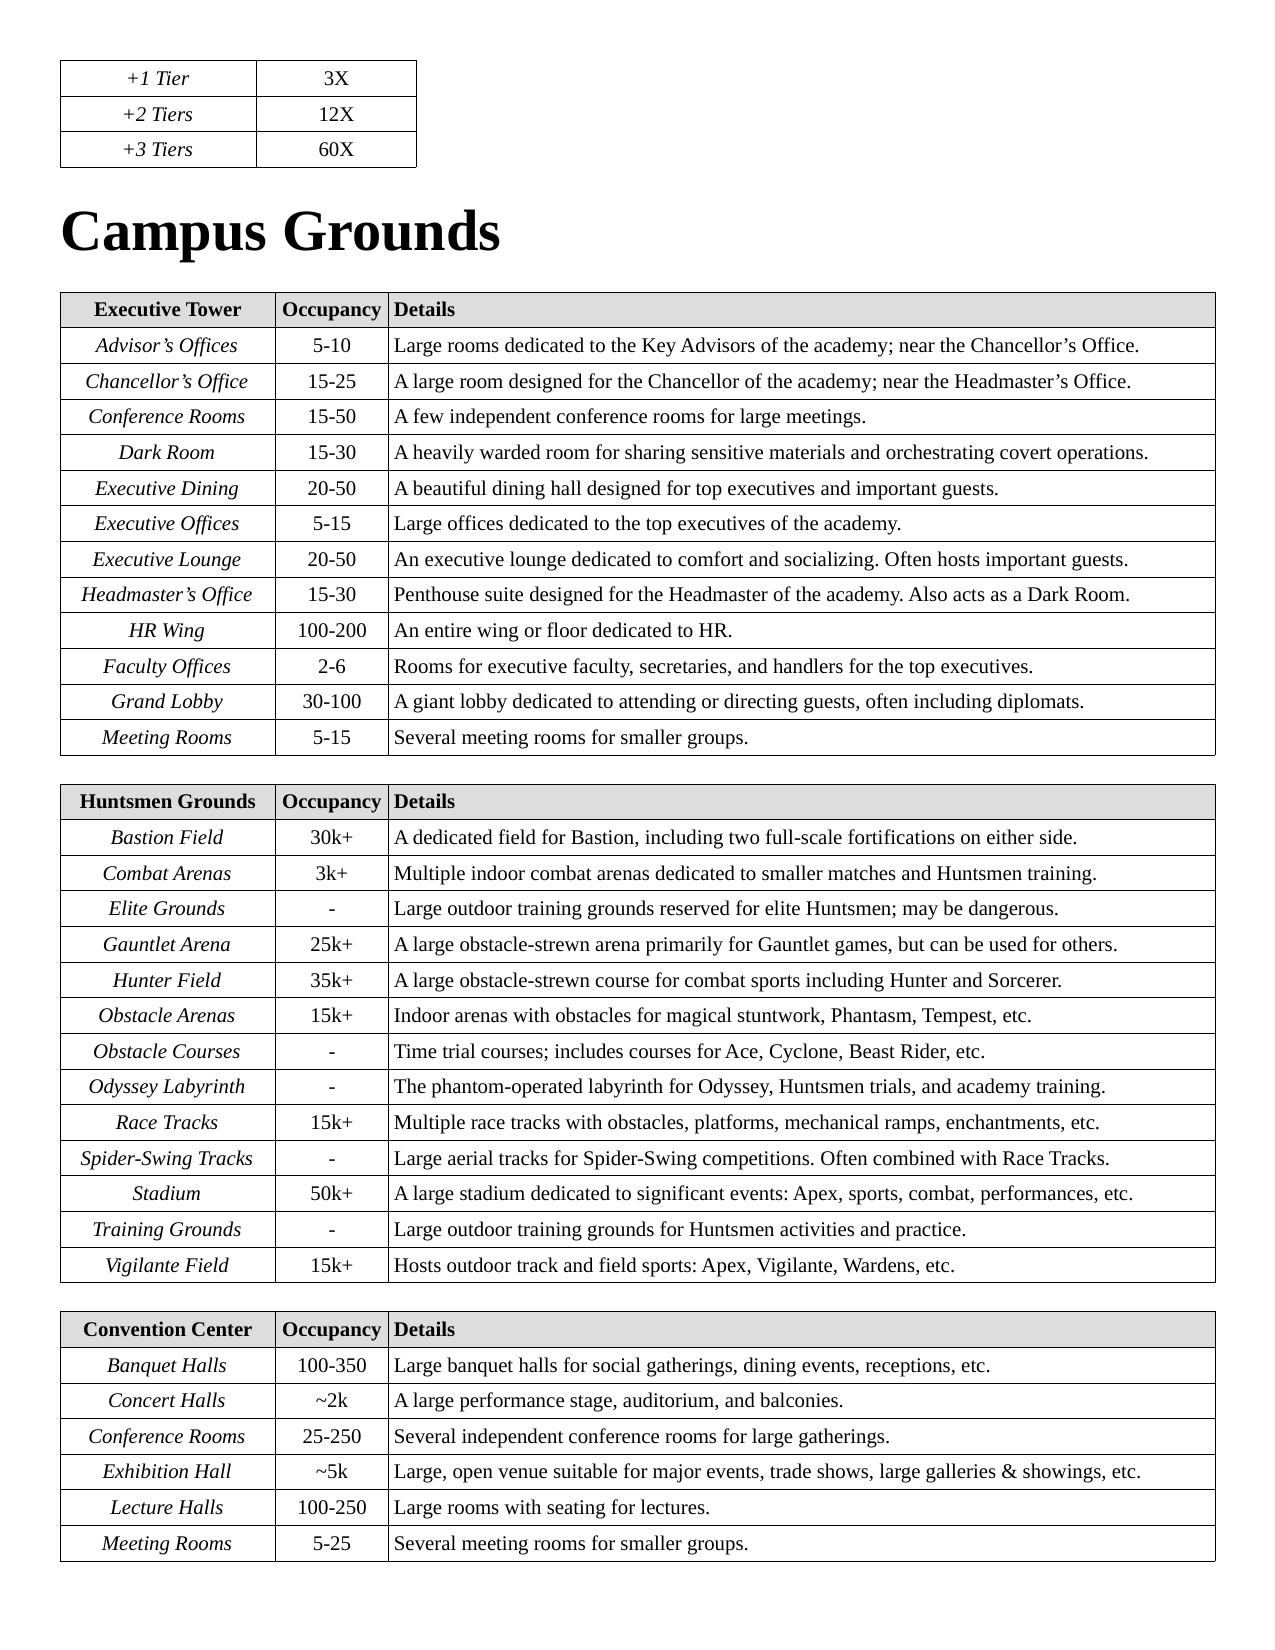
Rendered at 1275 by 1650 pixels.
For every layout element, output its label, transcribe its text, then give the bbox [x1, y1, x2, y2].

table_cell A large performance stage, auditorium, and balconies. [389, 1384, 1215, 1418]
table_cell Bastion Field [61, 820, 275, 855]
table_cell Large, open venue suitable for major events, trade shows, large galleries & showings, etc. [389, 1455, 1215, 1489]
table_cell 50k+ [276, 1176, 388, 1211]
table_cell 20-50 [276, 542, 388, 577]
table_cell - [276, 891, 388, 926]
table_cell ~5k [276, 1455, 388, 1489]
table_cell Obstacle Arenas [61, 998, 275, 1033]
table_cell Elite Grounds [61, 891, 275, 926]
table_cell Executive Lounge [61, 542, 275, 577]
table_header Occupancy [276, 785, 388, 819]
table_cell 60X [257, 132, 416, 167]
table_cell 15k+ [276, 1248, 388, 1282]
table_header Occupancy [276, 293, 388, 327]
table_header Convention Center [61, 1312, 275, 1347]
table_cell +1 Tier [61, 61, 256, 96]
table_cell Several meeting rooms for smaller groups. [389, 720, 1215, 755]
table_cell 5-15 [276, 506, 388, 541]
table_cell A large obstacle-strewn course for combat sports including Hunter and Sorcerer. [389, 963, 1215, 997]
table_cell 3k+ [276, 856, 388, 890]
table_cell 15-25 [276, 364, 388, 398]
table_cell Multiple race tracks with obstacles, platforms, mechanical ramps, enchantments, etc. [389, 1105, 1215, 1140]
table_cell A beautiful dining hall designed for top executives and important guests. [389, 471, 1215, 505]
table_cell 25k+ [276, 927, 388, 962]
table_cell An executive lounge dedicated to comfort and socializing. Often hosts important guests. [389, 542, 1215, 577]
table_cell 3X [257, 61, 416, 96]
table_cell Meeting Rooms [61, 1526, 275, 1561]
table_cell Large outdoor training grounds for Huntsmen activities and practice. [389, 1212, 1215, 1247]
table_cell The phantom-operated labyrinth for Odyssey, Huntsmen trials, and academy training. [389, 1070, 1215, 1104]
table_cell Large offices dedicated to the top executives of the academy. [389, 506, 1215, 541]
table_cell HR Wing [61, 613, 275, 648]
table_cell 35k+ [276, 963, 388, 997]
table_cell Indoor arenas with obstacles for magical stuntwork, Phantasm, Tempest, etc. [389, 998, 1215, 1033]
table_cell 15-30 [276, 578, 388, 612]
table_cell Training Grounds [61, 1212, 275, 1247]
table_cell A large stadium dedicated to significant events: Apex, sports, combat, performances, etc. [389, 1176, 1215, 1211]
table_cell Exhibition Hall [61, 1455, 275, 1489]
table_cell Executive Offices [61, 506, 275, 541]
table_cell A large obstacle-strewn arena primarily for Gauntlet games, but can be used for others. [389, 927, 1215, 962]
table_cell 100-200 [276, 613, 388, 648]
table_cell Conference Rooms [61, 400, 275, 434]
table_cell Stadium [61, 1176, 275, 1211]
table_cell A few independent conference rooms for large meetings. [389, 400, 1215, 434]
table_cell - [276, 1034, 388, 1068]
table_cell - [276, 1070, 388, 1104]
table_cell Large banquet halls for social gatherings, dining events, receptions, etc. [389, 1348, 1215, 1382]
table_cell 5-25 [276, 1526, 388, 1561]
table_cell 5-15 [276, 720, 388, 755]
table_cell Multiple indoor combat arenas dedicated to smaller matches and Huntsmen training. [389, 856, 1215, 890]
table_header Details [389, 785, 1215, 819]
table_cell An entire wing or floor dedicated to HR. [389, 613, 1215, 648]
table_cell 5-10 [276, 328, 388, 363]
table_cell Banquet Halls [61, 1348, 275, 1382]
table_cell 15-50 [276, 400, 388, 434]
table_cell Faculty Offices [61, 649, 275, 683]
table_cell Advisor’s Offices [61, 328, 275, 363]
table_cell Obstacle Courses [61, 1034, 275, 1068]
table_cell 30k+ [276, 820, 388, 855]
table_header Huntsmen Grounds [61, 785, 275, 819]
table_cell A giant lobby dedicated to attending or directing guests, often including diplomats. [389, 685, 1215, 719]
table_header Executive Tower [61, 293, 275, 327]
table_cell Combat Arenas [61, 856, 275, 890]
table_cell Large rooms dedicated to the Key Advisors of the academy; near the Chancellor’s Office. [389, 328, 1215, 363]
table_cell +2 Tiers [61, 97, 256, 131]
table_cell A large room designed for the Chancellor of the academy; near the Headmaster’s Office. [389, 364, 1215, 398]
table_cell Time trial courses; includes courses for Ace, Cyclone, Beast Rider, etc. [389, 1034, 1215, 1068]
table_cell 2-6 [276, 649, 388, 683]
table_cell Gauntlet Arena [61, 927, 275, 962]
table_cell A heavily warded room for sharing sensitive materials and orchestrating covert operations. [389, 435, 1215, 470]
table_cell Lecture Halls [61, 1490, 275, 1525]
table_cell - [276, 1141, 388, 1175]
table_cell Rooms for executive faculty, secretaries, and handlers for the top executives. [389, 649, 1215, 683]
table_cell Concert Halls [61, 1384, 275, 1418]
table_cell Race Tracks [61, 1105, 275, 1140]
table_cell Spider-Swing Tracks [61, 1141, 275, 1175]
table_cell - [276, 1212, 388, 1247]
table_cell 25-250 [276, 1419, 388, 1454]
table_cell Several independent conference rooms for large gatherings. [389, 1419, 1215, 1454]
table_cell Executive Dining [61, 471, 275, 505]
table_cell Headmaster’s Office [61, 578, 275, 612]
table_cell Penthouse suite designed for the Headmaster of the academy. Also acts as a Dark Room. [389, 578, 1215, 612]
table_header Details [389, 1312, 1215, 1347]
table_header Occupancy [276, 1312, 388, 1347]
table_cell Grand Lobby [61, 685, 275, 719]
table_cell Large aerial tracks for Spider-Swing competitions. Often combined with Race Tracks. [389, 1141, 1215, 1175]
table_cell 15k+ [276, 1105, 388, 1140]
table_cell Hunter Field [61, 963, 275, 997]
table_cell Dark Room [61, 435, 275, 470]
table_cell +3 Tiers [61, 132, 256, 167]
table_cell Hosts outdoor track and field sports: Apex, Vigilante, Wardens, etc. [389, 1248, 1215, 1282]
table_cell A dedicated field for Bastion, including two full-scale fortifications on either side. [389, 820, 1215, 855]
table_cell 12X [257, 97, 416, 131]
table_cell 100-250 [276, 1490, 388, 1525]
table_cell Meeting Rooms [61, 720, 275, 755]
subtitle Campus Grounds [60, 196, 1215, 263]
table_cell Chancellor’s Office [61, 364, 275, 398]
table_cell ~2k [276, 1384, 388, 1418]
table_cell 100-350 [276, 1348, 388, 1382]
table_cell Vigilante Field [61, 1248, 275, 1282]
table_cell Odyssey Labyrinth [61, 1070, 275, 1104]
table_cell 20-50 [276, 471, 388, 505]
table_header Details [389, 293, 1215, 327]
table_cell 30-100 [276, 685, 388, 719]
table_cell Large rooms with seating for lectures. [389, 1490, 1215, 1525]
table_cell 15-30 [276, 435, 388, 470]
table_cell Conference Rooms [61, 1419, 275, 1454]
table_cell 15k+ [276, 998, 388, 1033]
table_cell Large outdoor training grounds reserved for elite Huntsmen; may be dangerous. [389, 891, 1215, 926]
table_cell Several meeting rooms for smaller groups. [389, 1526, 1215, 1561]
